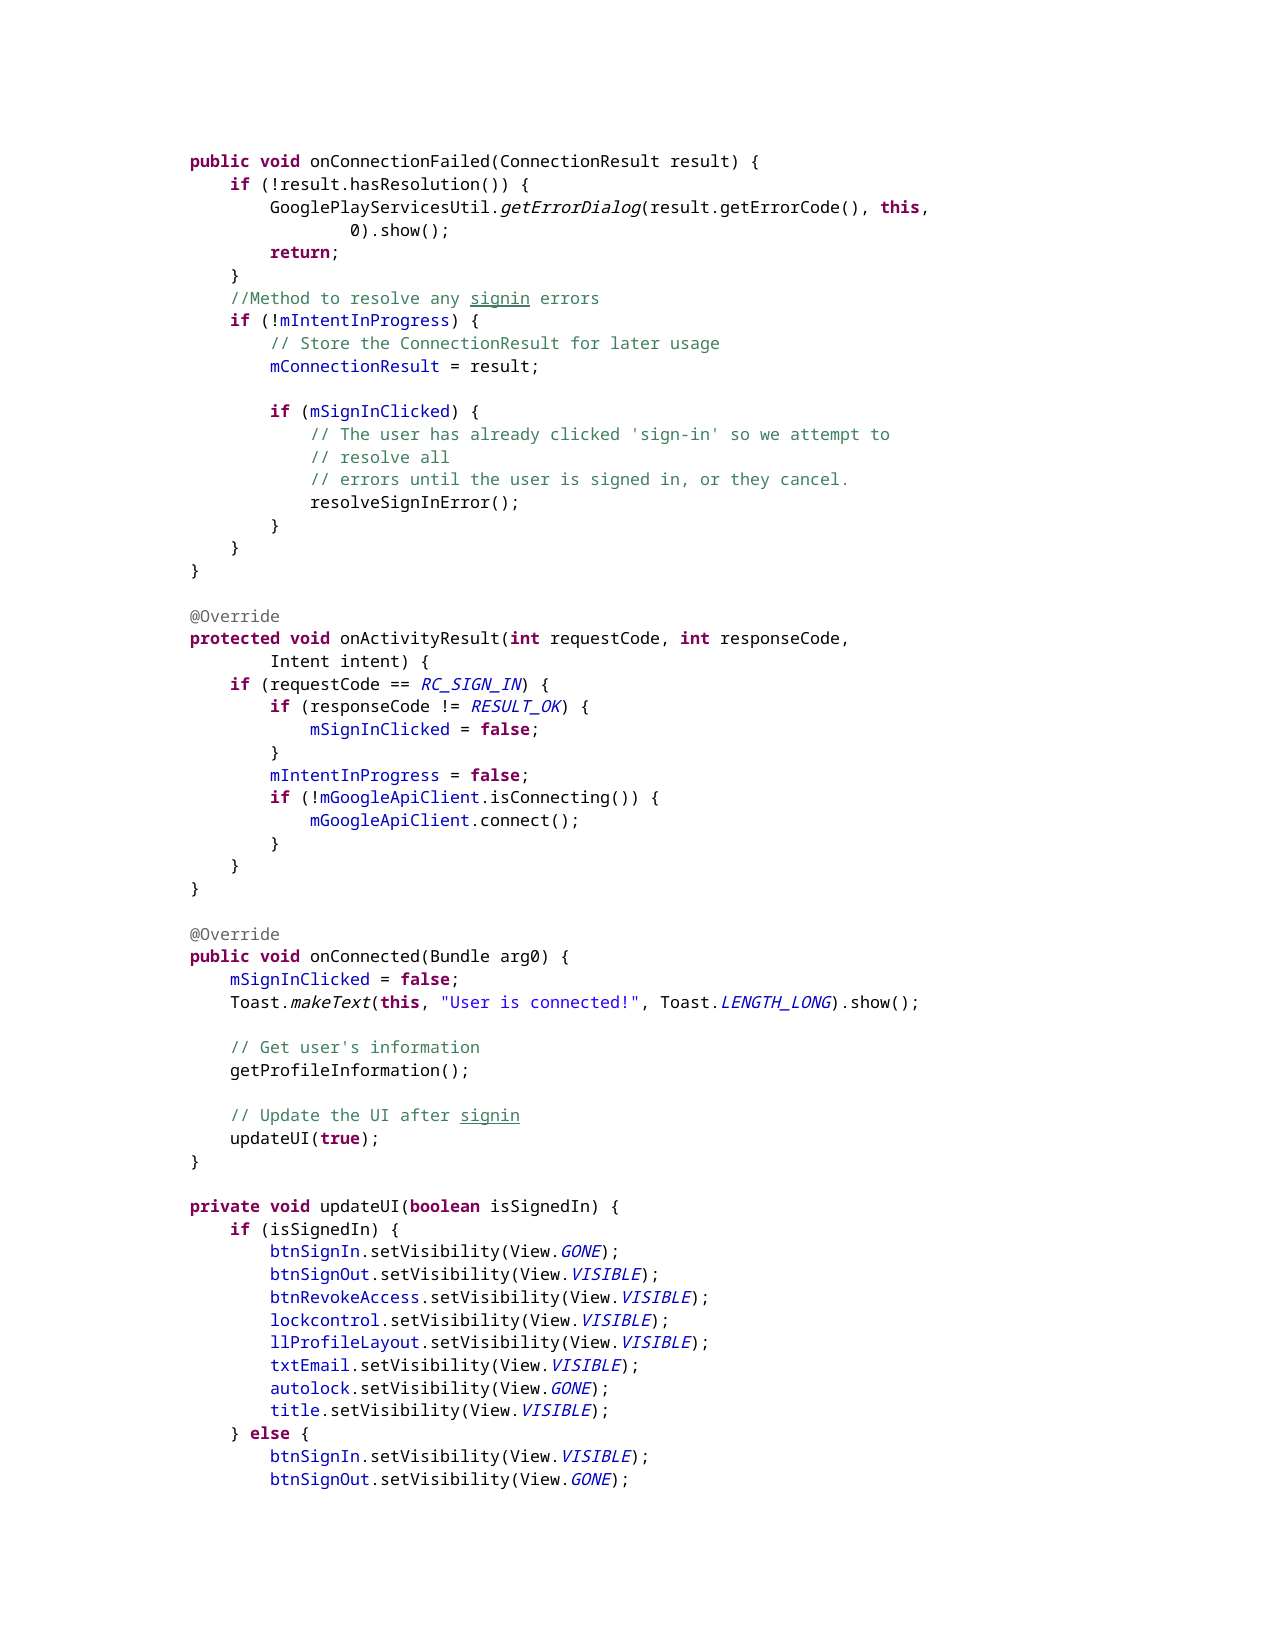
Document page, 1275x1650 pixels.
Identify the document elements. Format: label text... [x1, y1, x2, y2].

text txtEmail.setVisibility(View.VISIBLE); [150, 1353, 1125, 1376]
text Toast.makeText(this, "User is connected!", Toast.LENGTH_LONG).show(); [150, 990, 1125, 1013]
text if (requestCode == RC_SIGN_IN) { [150, 672, 1125, 695]
text } [150, 877, 1125, 899]
text resolveSignInError(); [150, 491, 1125, 513]
text } [150, 740, 1125, 763]
text autolock.setVisibility(View.GONE); [150, 1376, 1125, 1399]
text mIntentInProgress = false; [150, 763, 1125, 786]
text } [150, 513, 1125, 536]
text if (!mGoogleApiClient.isConnecting()) { [150, 786, 1125, 808]
text // errors until the user is signed in, or they cancel. [150, 468, 1125, 491]
text //Method to resolve any signin errors [150, 286, 1125, 309]
text btnSignOut.setVisibility(View.VISIBLE); [150, 1263, 1125, 1285]
text updateUI(true); [150, 1126, 1125, 1149]
text btnSignIn.setVisibility(View.GONE); [150, 1240, 1125, 1263]
text // Update the UI after signin [150, 1104, 1125, 1126]
text btnRevokeAccess.setVisibility(View.VISIBLE); [150, 1285, 1125, 1308]
text } else { [150, 1422, 1125, 1444]
text mGoogleApiClient.connect(); [150, 808, 1125, 831]
text Intent intent) { [150, 649, 1125, 672]
text btnSignOut.setVisibility(View.GONE); [150, 1467, 1125, 1490]
text mSignInClicked = false; [150, 718, 1125, 740]
text return; [150, 241, 1125, 263]
text if (mSignInClicked) { [150, 400, 1125, 422]
text } [150, 559, 1125, 581]
text } [150, 831, 1125, 854]
text mSignInClicked = false; [150, 967, 1125, 990]
text title.setVisibility(View.VISIBLE); [150, 1399, 1125, 1422]
text public void onConnected(Bundle arg0) { [150, 945, 1125, 967]
text } [150, 854, 1125, 877]
text if (isSignedIn) { [150, 1217, 1125, 1240]
text protected void onActivityResult(int requestCode, int responseCode, [150, 627, 1125, 649]
text if (responseCode != RESULT_OK) { [150, 695, 1125, 718]
text // Store the ConnectionResult for later usage [150, 332, 1125, 354]
text btnSignIn.setVisibility(View.VISIBLE); [150, 1444, 1125, 1467]
text llProfileLayout.setVisibility(View.VISIBLE); [150, 1331, 1125, 1353]
text GooglePlayServicesUtil.getErrorDialog(result.getErrorCode(), this, [150, 195, 1125, 218]
text private void updateUI(boolean isSignedIn) { [150, 1194, 1125, 1217]
text @Override [150, 604, 1125, 627]
text 0).show(); [150, 218, 1125, 241]
text if (!mIntentInProgress) { [150, 309, 1125, 332]
text // The user has already clicked 'sign-in' so we attempt to [150, 422, 1125, 445]
text getProfileInformation(); [150, 1058, 1125, 1081]
text if (!result.hasResolution()) { [150, 173, 1125, 195]
text // Get user's information [150, 1036, 1125, 1058]
text // resolve all [150, 445, 1125, 468]
text } [150, 263, 1125, 286]
text mConnectionResult = result; [150, 354, 1125, 377]
text public void onConnectionFailed(ConnectionResult result) { [150, 150, 1125, 173]
text } [150, 536, 1125, 559]
text lockcontrol.setVisibility(View.VISIBLE); [150, 1308, 1125, 1331]
text } [150, 1149, 1125, 1172]
text @Override [150, 922, 1125, 945]
